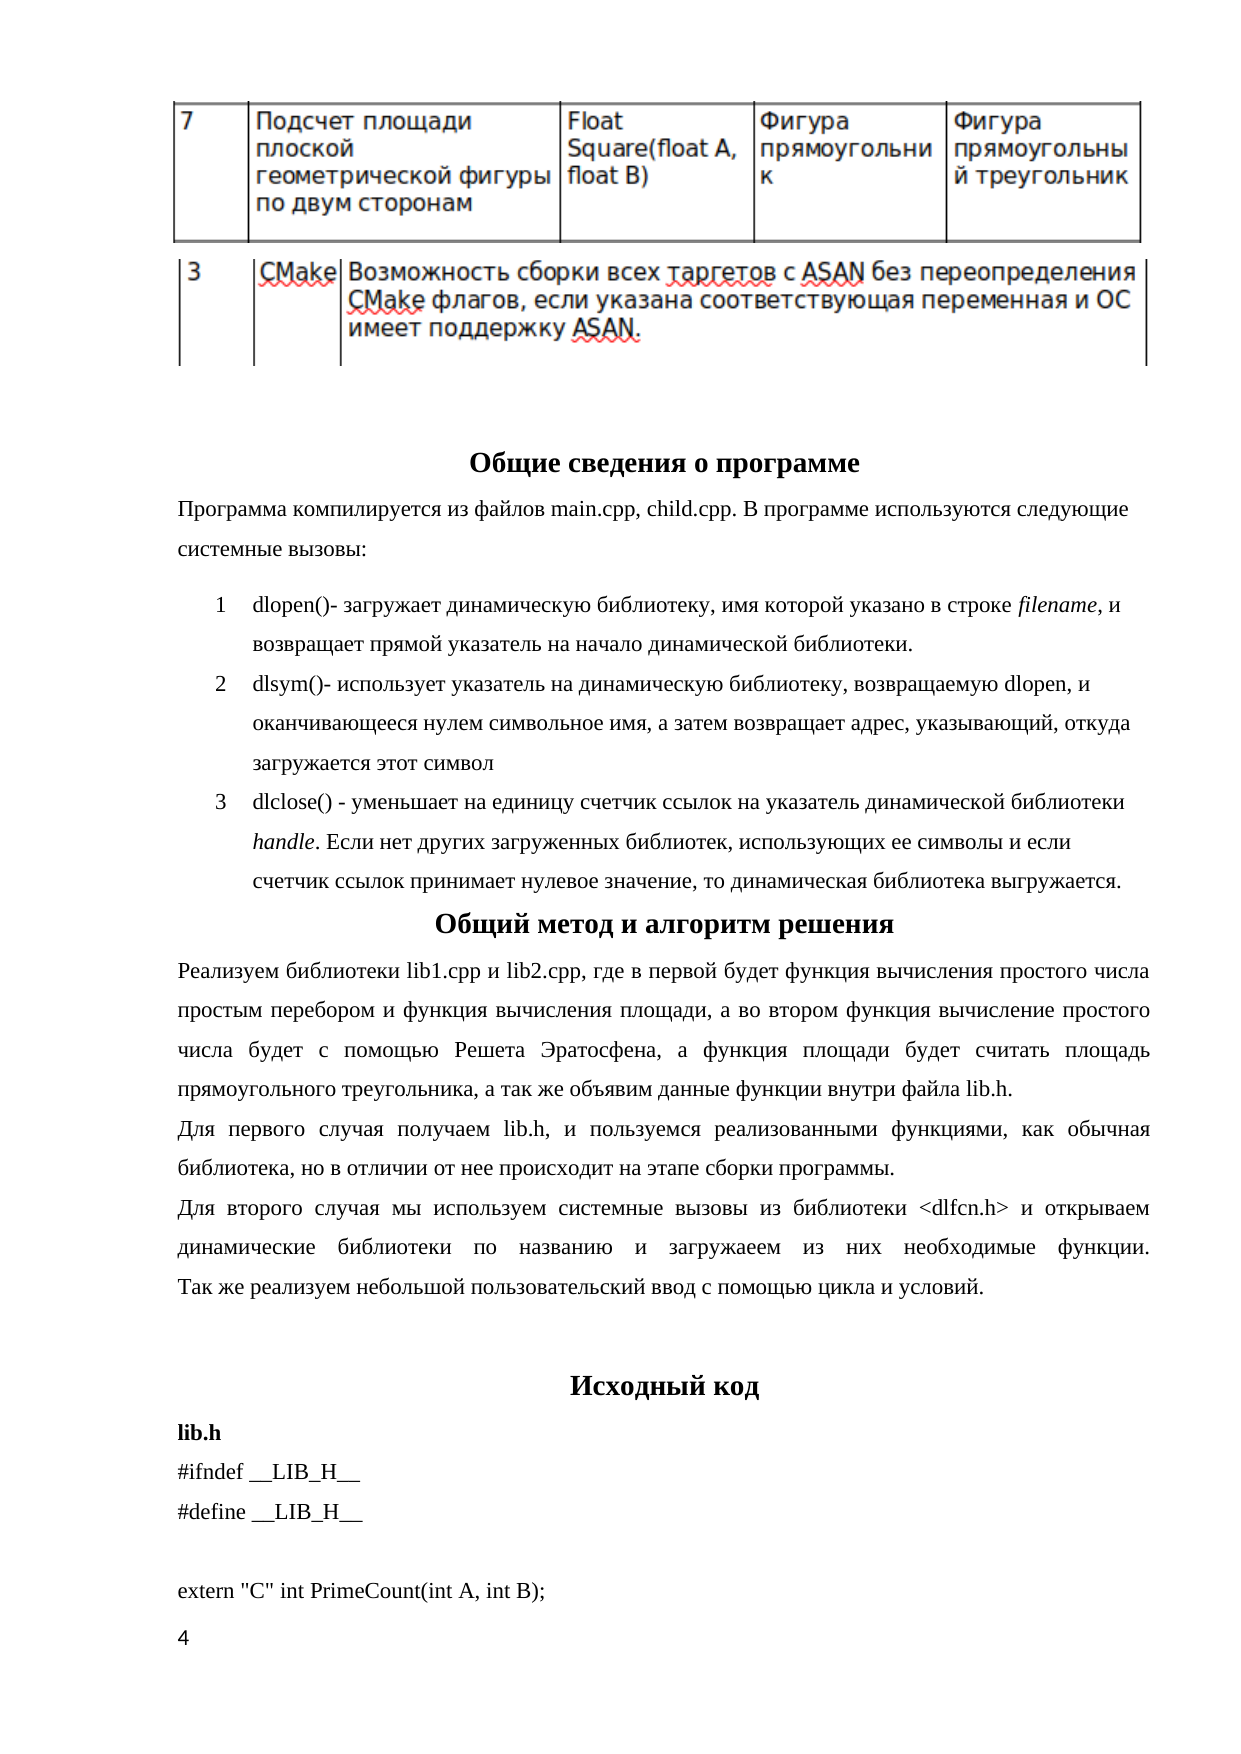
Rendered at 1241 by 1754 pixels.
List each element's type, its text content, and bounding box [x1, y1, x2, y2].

text Общие сведения о программе [177, 445, 1152, 478]
text #ifndef __LIB_H__ [177, 1458, 1152, 1484]
text Для второго случая мы используем системные вызовы из библиотеки <dlfcn.h> и открываем динамические библиотеки по названию и загружаеем из них необходимые функции. Так же реализуем небольшой пользовательский ввод с помощью цикла и условий. [177, 1194, 1152, 1299]
text extern "C" int PrimeCount(int A, int B); [177, 1577, 1152, 1603]
picture [172, 101, 1143, 243]
text Для первого случая получаем lib.h, и пользуемся реализованными функциями, как обычная библиотека, но в отличии от нее происходит на этапе сборки программы. [177, 1115, 1152, 1181]
list dlclose() - уменьшает на единицу счетчик ссылок на указатель динамической библиотеки handle. Если нет других загруженных библиотек, использующих ее символы и если счетчик ссылок принимает нулевое значение, то динамическая библиотека выгружается. [215, 788, 1152, 893]
list dlsym()- использует указатель на динамическую библиотеку, возвращаемую dlopen, и оканчивающееся нулем символьное имя, а затем возвращает адрес, указывающий, откуда загружается этот символ [215, 670, 1152, 775]
picture [173, 259, 1149, 366]
text lib.h [177, 1419, 1152, 1445]
text #define __LIB_H__ [177, 1498, 1152, 1524]
text Программа компилируется из файлов main.cpp, child.cpp. В программе используются следующие системные вызовы: [177, 495, 1152, 561]
text Реализуем библиотеки lib1.cpp и lib2.cpp, где в первой будет функция вычисления простого числа простым перебором и функция вычисления площади, а во втором функция вычисление простого числа будет с помощью Решета Эратосфена, а функция площади будет считать площадь прямоугольного треугольника, а так же объявим данные функции внутри файла lib.h. [177, 957, 1152, 1102]
list dlopen()- загружает динамическую библиотеку, имя которой указано в строке filename, и возвращает прямой указатель на начало динамической библиотеки. [215, 591, 1152, 657]
text Исходный код [177, 1368, 1152, 1402]
text Общий метод и алгоритм решения [177, 907, 1152, 940]
